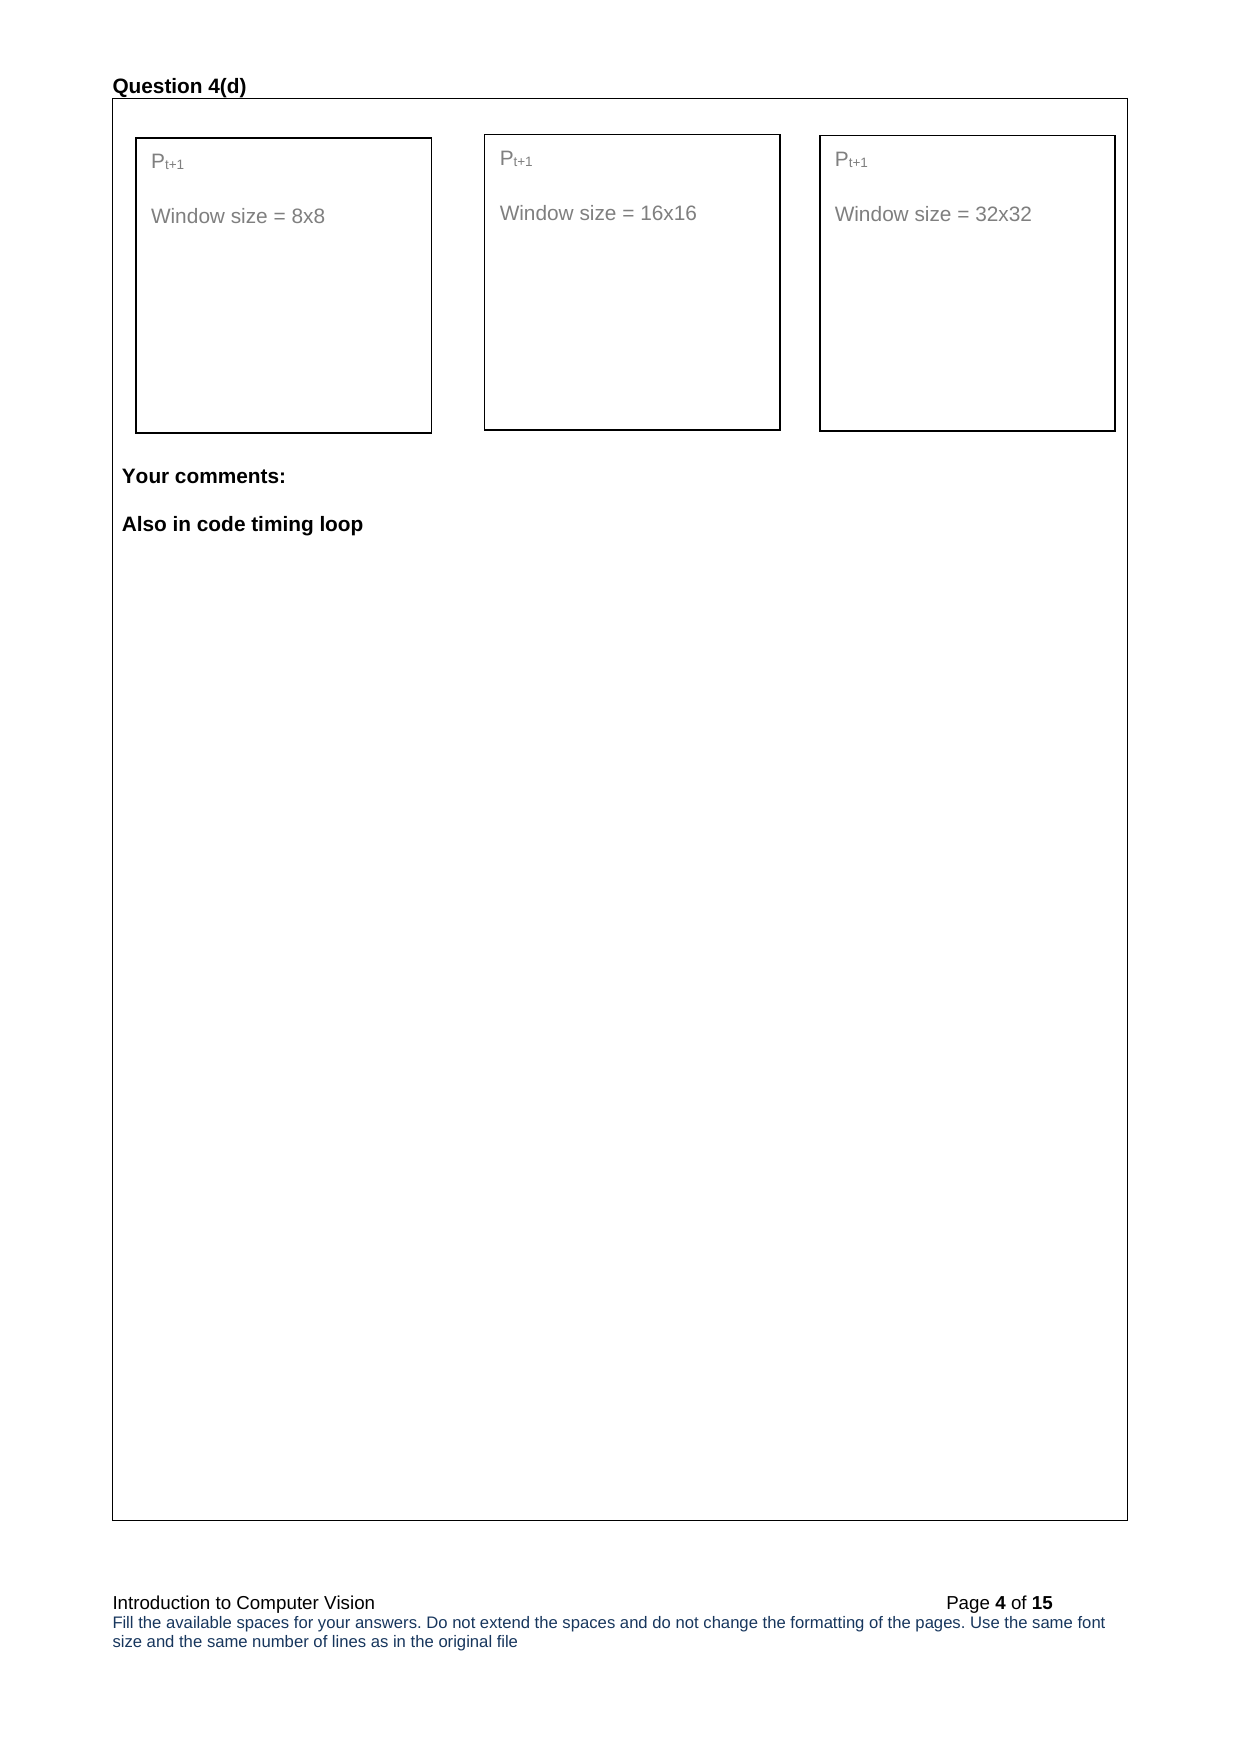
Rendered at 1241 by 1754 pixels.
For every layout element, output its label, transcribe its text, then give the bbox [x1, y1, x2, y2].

text Question 4(d) [112, 74, 1128, 98]
text Your comments: [113, 461, 1127, 488]
text Also in code timing loop [113, 509, 1127, 536]
